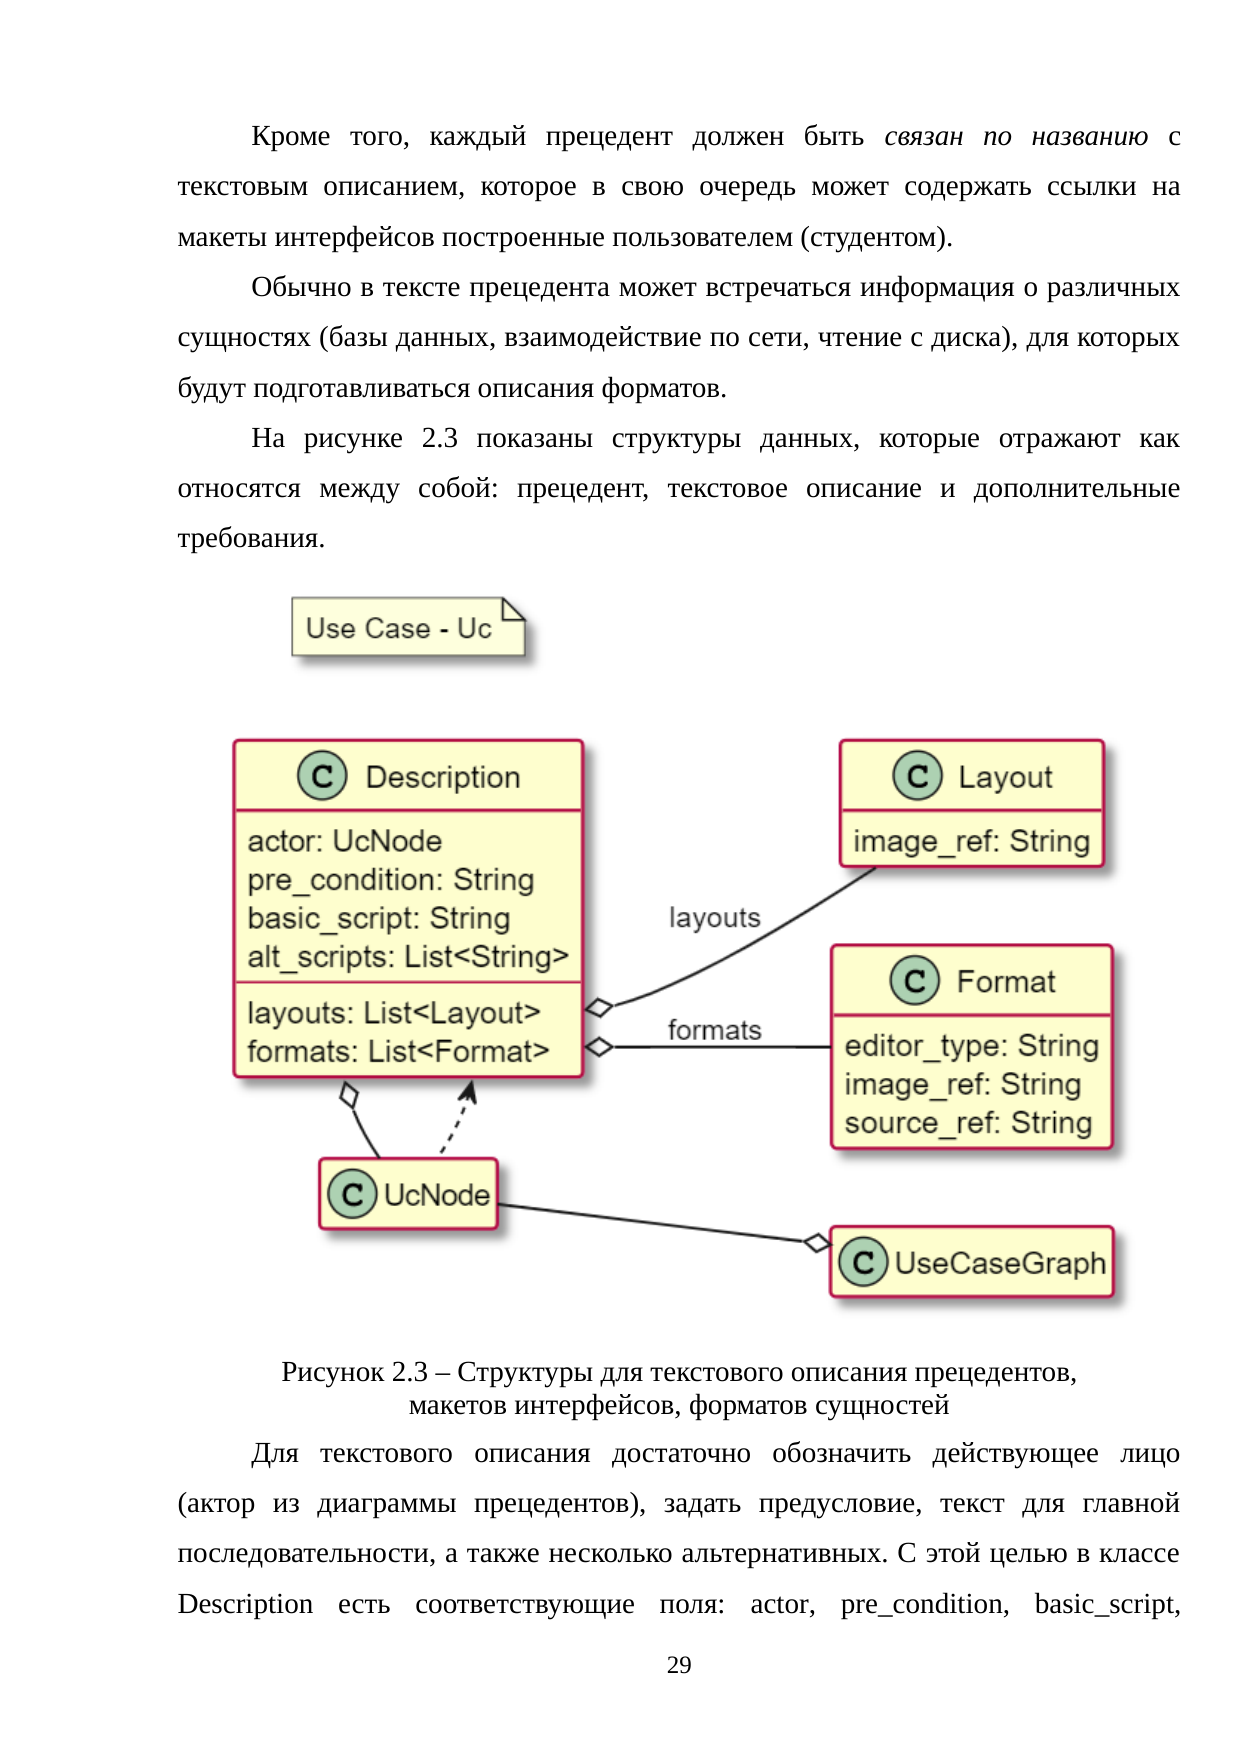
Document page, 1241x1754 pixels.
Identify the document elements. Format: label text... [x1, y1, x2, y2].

text Кроме того, каждый прецедент должен быть связан по названию с текстовым описанием, которое в свою очередь может содержать ссылки на макеты интерфейсов построенные пользователем (студентом). [177, 118, 1181, 252]
text Обычно в тексте прецедента может встречаться информация о различных сущностях (базы данных, взаимодействие по сети, чтение с диска), для которых будут подготавливаться описания форматов. [177, 269, 1181, 403]
picture [219, 585, 1139, 1323]
text макетов интерфейсов, форматов сущностей [177, 1387, 1181, 1421]
text Для текстового описания достаточно обозначить действующее лицо (актор из диаграммы прецедентов), задать предусловие, текст для главной последовательности, а также несколько альтернативных. С этой целью в классе Description есть соответствующие поля: actor, pre_condition, basic_script, [177, 1435, 1181, 1619]
text На рисунке 2.3 показаны структуры данных, которые отражают как относятся между собой: прецедент, текстовое описание и дополнительные требования. [177, 420, 1181, 554]
text Рисунок 2.3 – Структуры для текстового описания прецедентов, [177, 585, 1181, 1387]
